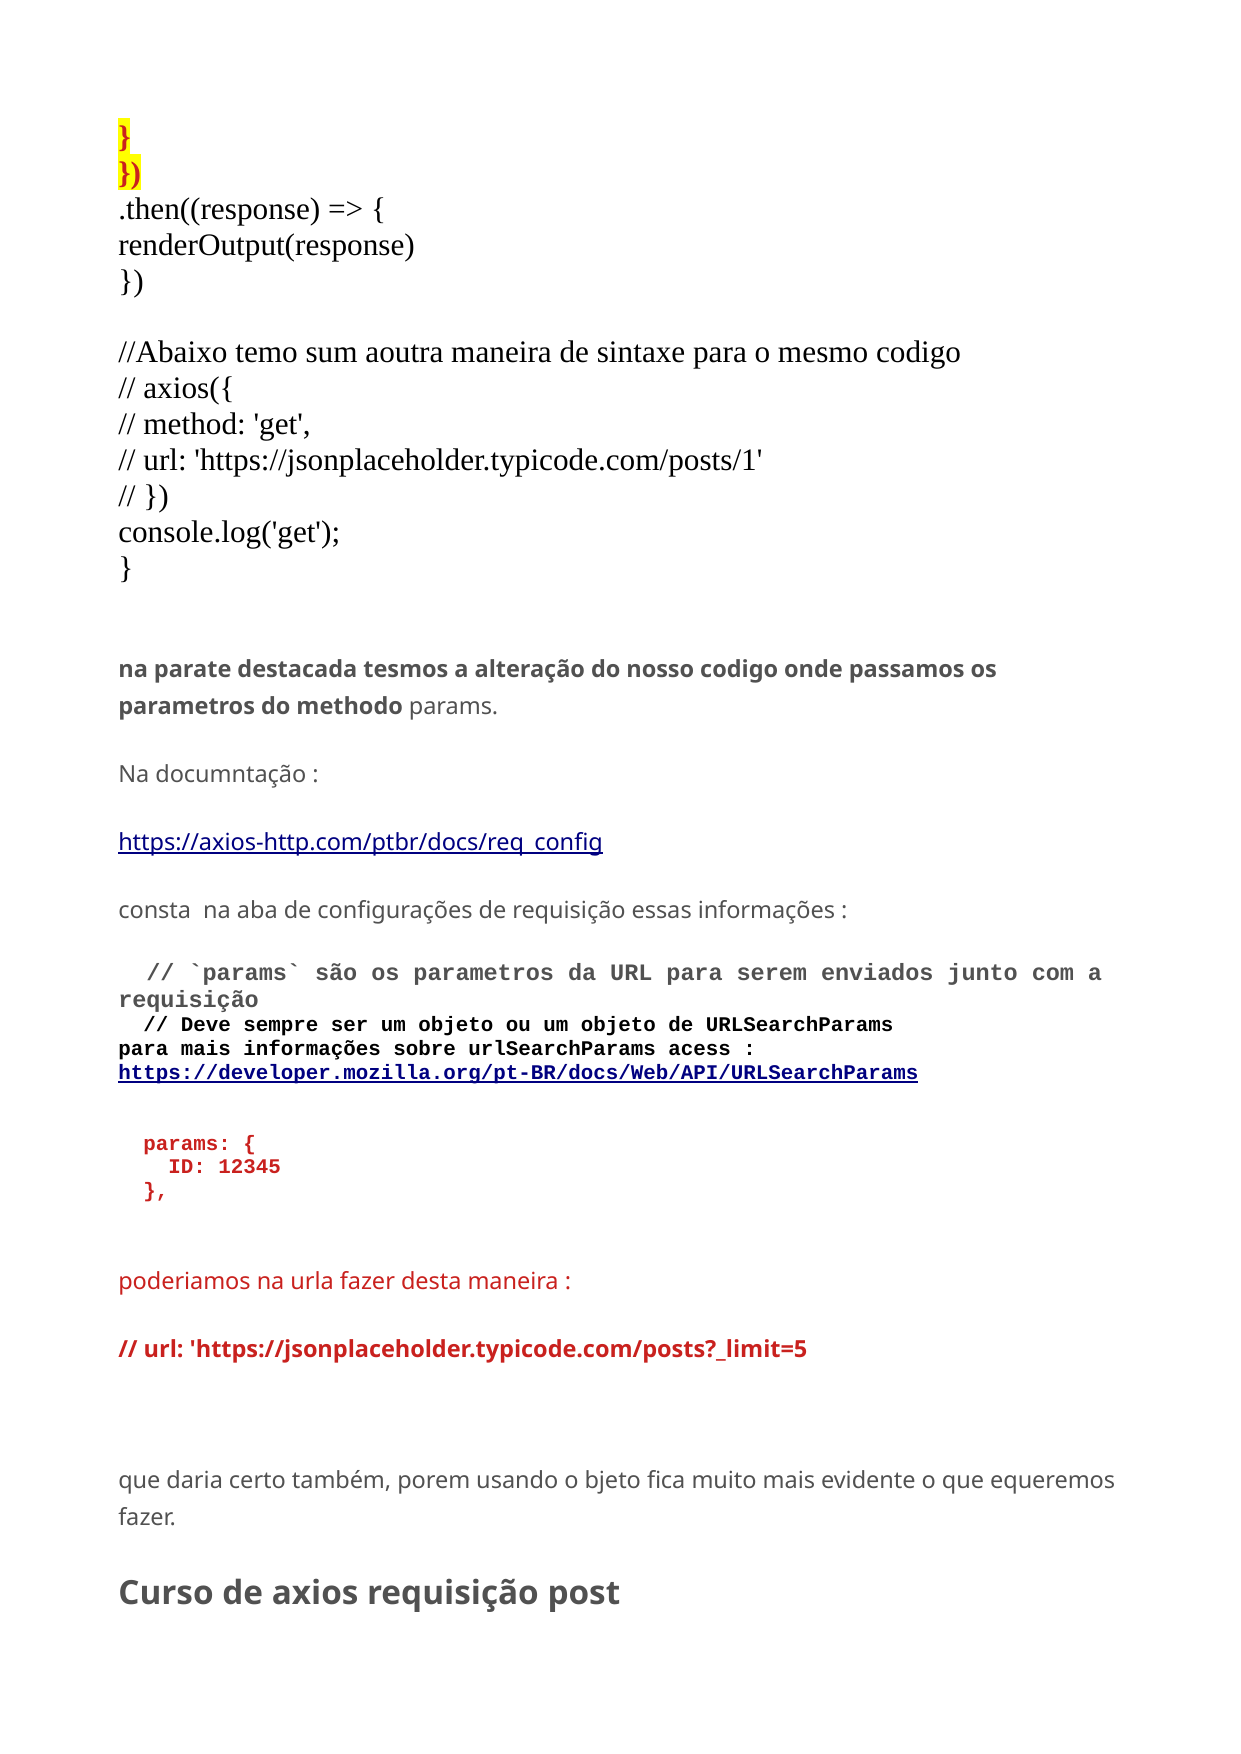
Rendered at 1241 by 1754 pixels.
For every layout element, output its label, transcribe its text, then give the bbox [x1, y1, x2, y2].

text ID: 12345 [118, 1156, 1122, 1180]
text // axios({ [118, 370, 1122, 406]
text console.log('get'); [118, 513, 1122, 549]
text params: { [118, 1133, 1122, 1156]
text consta na aba de configurações de requisição essas informações : [118, 893, 1122, 925]
text }, [118, 1180, 1122, 1204]
text } [118, 118, 1122, 154]
text na parate destacada tesmos a alteração do nosso codigo onde passamos os parametros do methodo params. [118, 652, 1122, 721]
text }) [118, 262, 1122, 298]
text } [118, 549, 1122, 585]
text Curso de axios requisição post [118, 1568, 1122, 1614]
text poderiamos na urla fazer desta maneira : [118, 1264, 1122, 1296]
text }) [118, 154, 1122, 190]
text //Abaixo temo sum aoutra maneira de sintaxe para o mesmo codigo [118, 334, 1122, 370]
text .then((response) => { [118, 190, 1122, 226]
text // }) [118, 477, 1122, 513]
text renderOutput(response) [118, 226, 1122, 262]
text // method: 'get', [118, 406, 1122, 442]
text // url: 'https://jsonplaceholder.typicode.com/posts/1' [118, 442, 1122, 477]
text // `params` são os parametros da URL para serem enviados junto com a requisição [118, 961, 1122, 1014]
text // Deve sempre ser um objeto ou um objeto de URLSearchParams [118, 1014, 1122, 1038]
text Na documntação : [118, 757, 1122, 789]
text https://axios-http.com/ptbr/docs/req_config [118, 825, 1122, 857]
text para mais informações sobre urlSearchParams acess : https://developer.mozilla.org/pt-BR/docs/Web/API/URLSearchParams [118, 1038, 1122, 1085]
text // url: 'https://jsonplaceholder.typicode.com/posts?_limit=5 [118, 1332, 1122, 1364]
text que daria certo também, porem usando o bjeto fica muito mais evidente o que equeremos fazer. [118, 1464, 1122, 1532]
